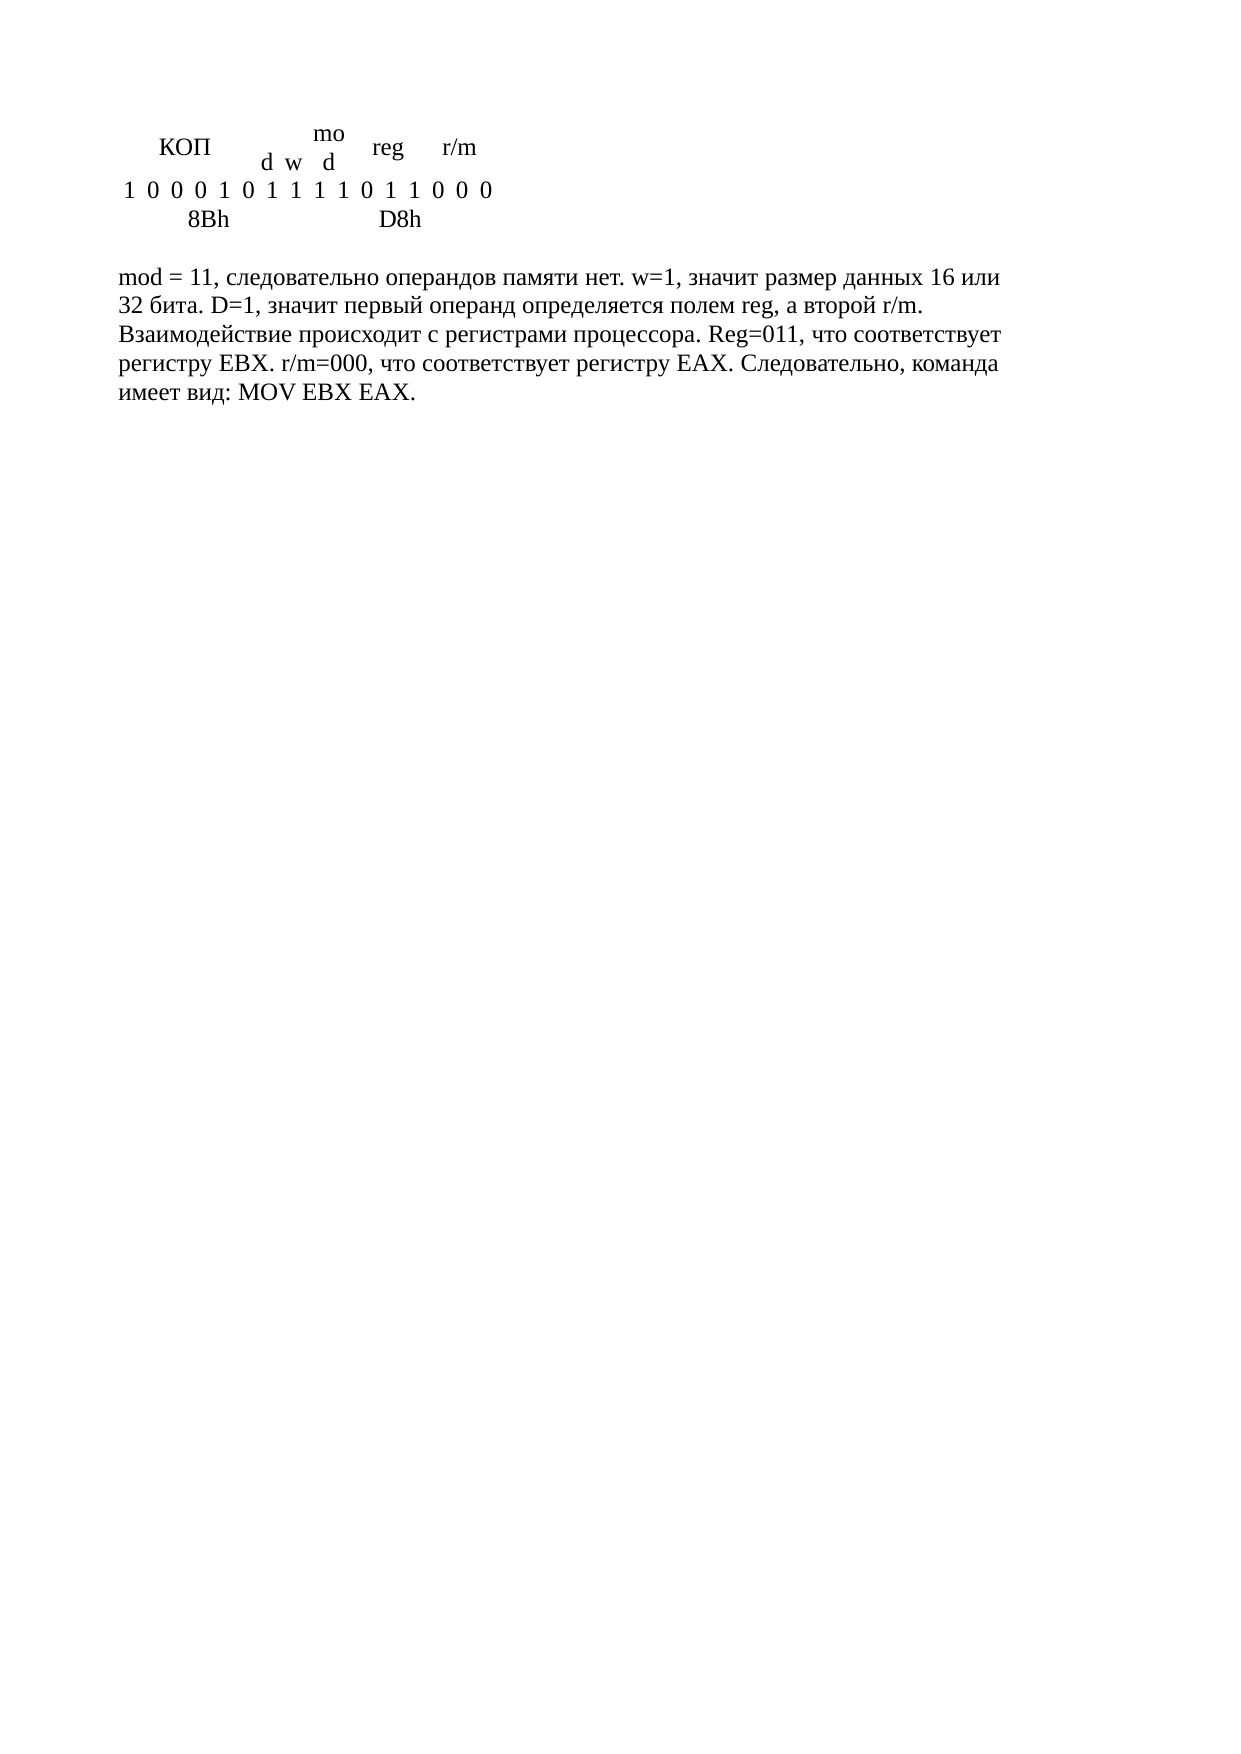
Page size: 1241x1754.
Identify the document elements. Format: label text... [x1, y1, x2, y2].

table_header mod [305, 118, 352, 176]
table_cell D8h [305, 204, 495, 233]
table_cell 1 [112, 176, 139, 204]
table_header reg [353, 118, 424, 176]
table_cell 0 [163, 176, 186, 204]
table_cell 0 [471, 176, 495, 204]
table_header w [281, 118, 305, 176]
table_cell 0 [139, 176, 162, 204]
table_cell 1 [329, 176, 352, 204]
table_cell 0 [353, 176, 376, 204]
table_cell 1 [305, 176, 329, 204]
table_cell 1 [258, 176, 281, 204]
table_header r/m [424, 118, 495, 176]
table_header КОП [112, 118, 257, 176]
table_cell 1 [400, 176, 424, 204]
table_cell 1 [210, 176, 234, 204]
table_cell 0 [186, 176, 210, 204]
table_cell 8Bh [112, 204, 305, 233]
text mod = 11, следовательно операндов памяти нет. w=1, значит размер данных 16 или 32 бита. D=1, значит первый операнд определяется полем reg, а второй r/m. Взаимодействие происходит с регистрами процессора. Reg=011, что соответствует регистру EBX. r/m=000, что соответствует регистру EAX. Следовательно, команда имеет вид: MOV EBX EAX. [118, 262, 1017, 406]
table_cell 1 [281, 176, 305, 204]
table_cell 0 [424, 176, 447, 204]
table_cell 1 [376, 176, 400, 204]
table_header d [258, 118, 281, 176]
table_cell 0 [234, 176, 257, 204]
table_cell 0 [448, 176, 471, 204]
